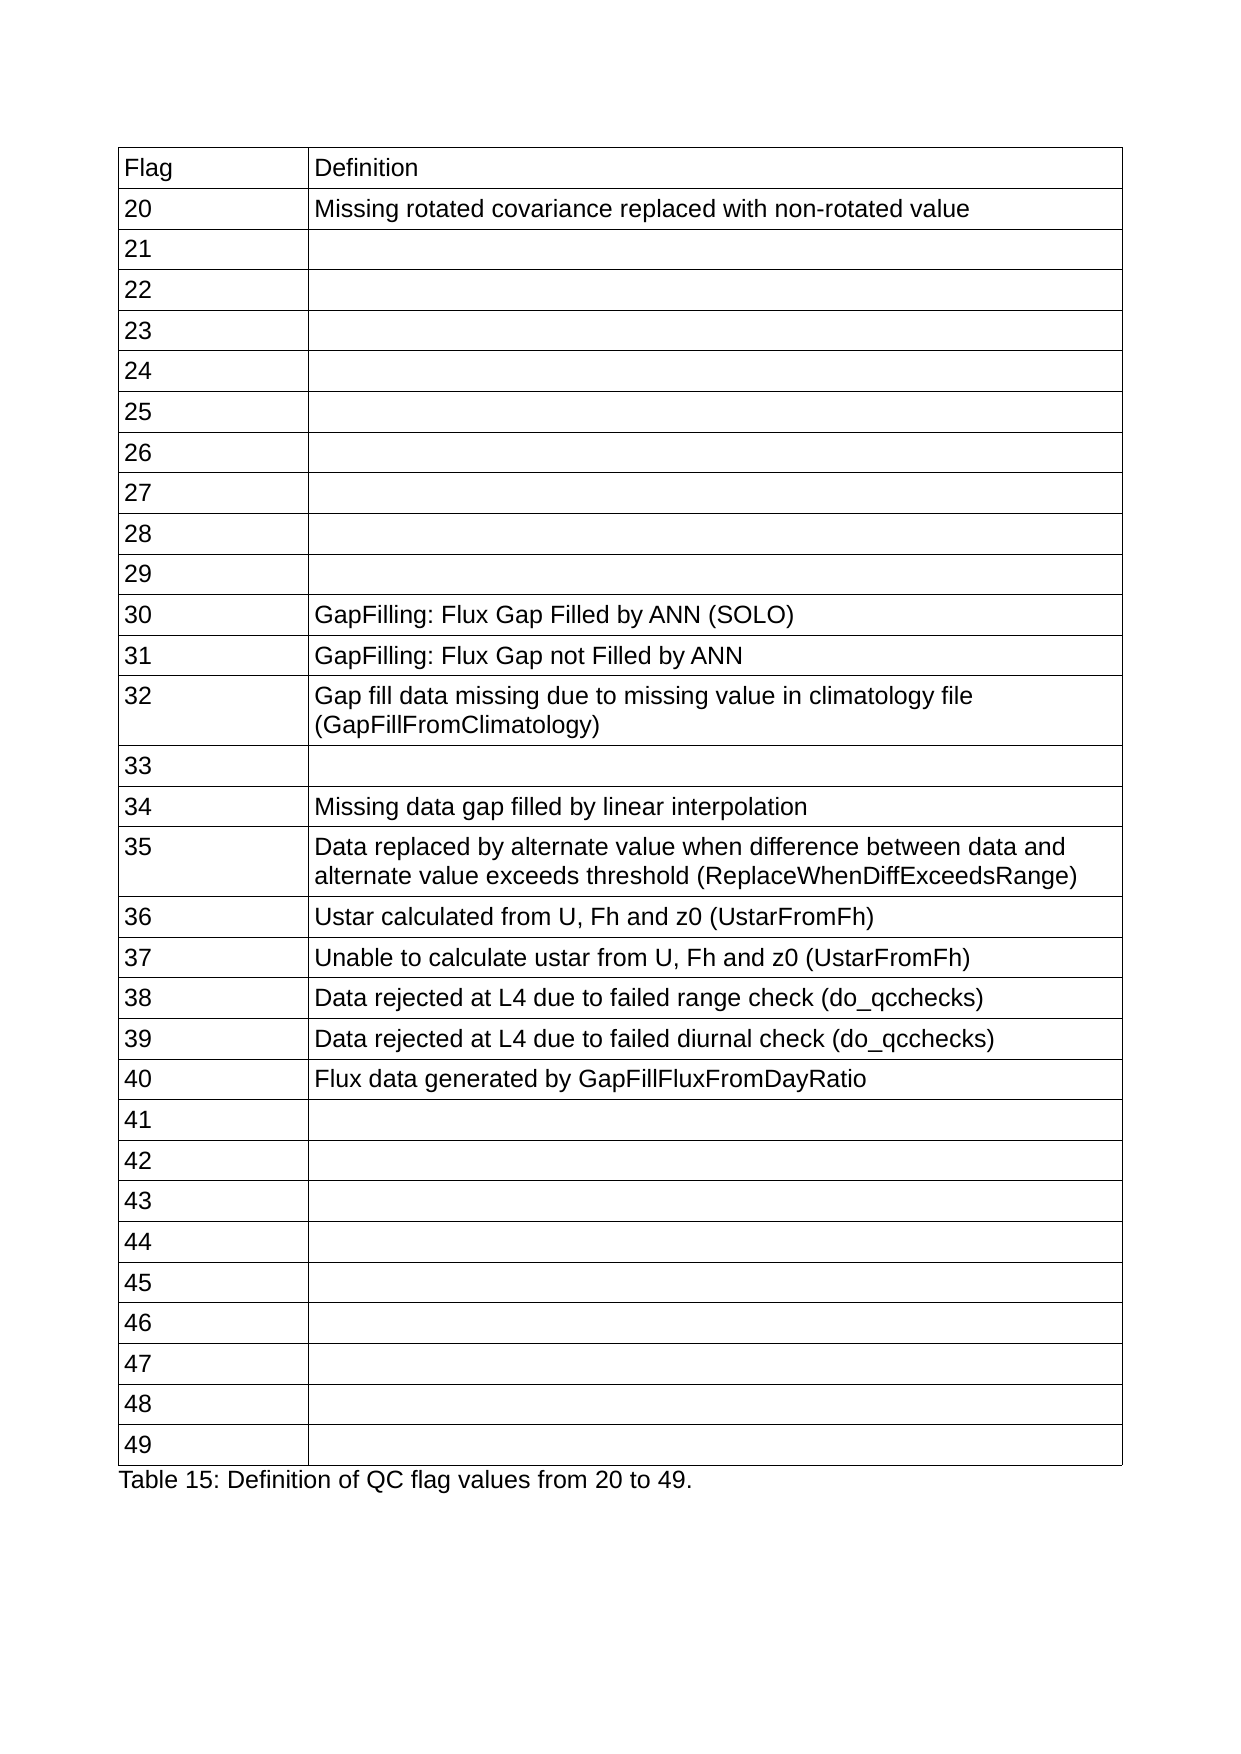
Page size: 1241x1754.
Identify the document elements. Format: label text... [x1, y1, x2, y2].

table_cell 36 [119, 897, 308, 937]
table_cell [309, 746, 1122, 786]
table_cell 45 [119, 1263, 308, 1302]
text Table 15: Definition of QC flag values from 20 to 49. [118, 1466, 1122, 1494]
table_cell [309, 351, 1122, 391]
table_header Definition [309, 148, 1122, 188]
table_cell Ustar calculated from U, Fh and z0 (UstarFromFh) [309, 897, 1122, 937]
table_cell 47 [119, 1344, 308, 1383]
table_cell 41 [119, 1100, 308, 1140]
table_cell [309, 1222, 1122, 1262]
table_cell 25 [119, 392, 308, 432]
table_cell 42 [119, 1141, 308, 1180]
table_cell 38 [119, 978, 308, 1018]
table_cell 39 [119, 1019, 308, 1058]
table_header Flux data generated by GapFillFluxFromDayRatio [309, 1060, 1122, 1099]
table_cell GapFilling: Flux Gap not Filled by ANN [309, 636, 1122, 675]
table_cell [309, 230, 1122, 269]
table_cell 31 [119, 636, 308, 675]
table_cell [309, 555, 1122, 594]
table_cell 43 [119, 1181, 308, 1221]
table_cell [309, 1181, 1122, 1221]
table_cell 46 [119, 1303, 308, 1343]
table_cell [309, 1303, 1122, 1343]
table_cell Data replaced by alternate value when difference between data and alternate value exceeds threshold (ReplaceWhenDiffExceedsRange) [309, 827, 1122, 896]
table_cell 23 [119, 311, 308, 350]
table_cell Unable to calculate ustar from U, Fh and z0 (UstarFromFh) [309, 938, 1122, 977]
table_cell 26 [119, 433, 308, 472]
table_cell 21 [119, 230, 308, 269]
table_cell 33 [119, 746, 308, 786]
table_header Flag [119, 148, 308, 188]
table_cell [309, 270, 1122, 310]
table_cell 27 [119, 473, 308, 513]
table_cell [309, 311, 1122, 350]
table_cell 22 [119, 270, 308, 310]
table_cell Data rejected at L4 due to failed diurnal check (do_qcchecks) [309, 1019, 1122, 1058]
table_cell Data rejected at L4 due to failed range check (do_qcchecks) [309, 978, 1122, 1018]
table_cell [309, 473, 1122, 513]
table_cell [309, 1385, 1122, 1424]
table_cell 28 [119, 514, 308, 553]
table_cell 24 [119, 351, 308, 391]
table_cell 29 [119, 555, 308, 594]
table_cell 37 [119, 938, 308, 977]
table_cell 30 [119, 595, 308, 635]
table_cell 49 [119, 1425, 308, 1465]
table_cell Missing rotated covariance replaced with non-rotated value [309, 189, 1122, 228]
table_cell 20 [119, 189, 308, 228]
table_cell GapFilling: Flux Gap Filled by ANN (SOLO) [309, 595, 1122, 635]
table_cell [309, 1263, 1122, 1302]
table_cell 34 [119, 787, 308, 826]
table_header 40 [119, 1060, 308, 1099]
table_cell 35 [119, 827, 308, 896]
table_cell [309, 1141, 1122, 1180]
table_cell 32 [119, 676, 308, 745]
table_cell [309, 514, 1122, 553]
table_cell [309, 1100, 1122, 1140]
table_cell [309, 392, 1122, 432]
table_cell [309, 1425, 1122, 1465]
table_cell 48 [119, 1385, 308, 1424]
table_cell [309, 433, 1122, 472]
table_cell Gap fill data missing due to missing value in climatology file (GapFillFromClimatology) [309, 676, 1122, 745]
table_cell 44 [119, 1222, 308, 1262]
table_cell [309, 1344, 1122, 1383]
table_cell Missing data gap filled by linear interpolation [309, 787, 1122, 826]
